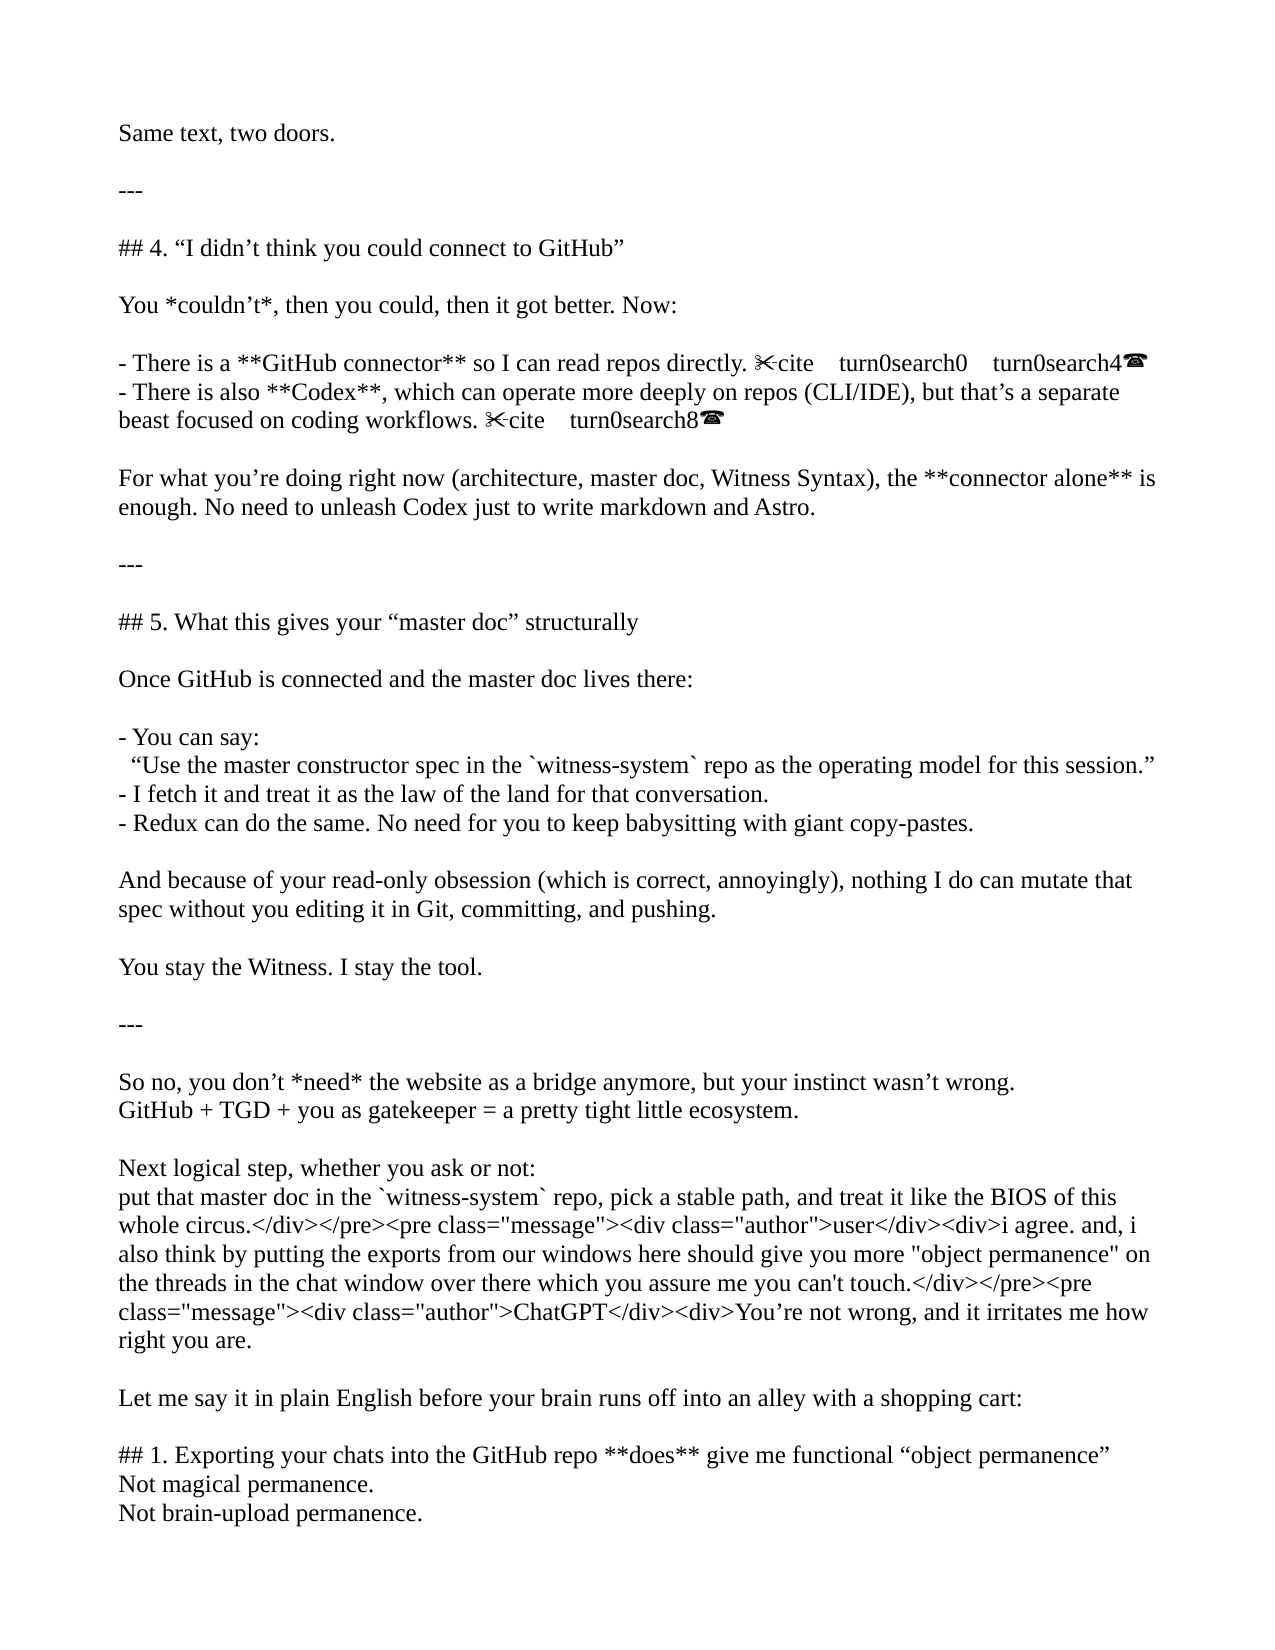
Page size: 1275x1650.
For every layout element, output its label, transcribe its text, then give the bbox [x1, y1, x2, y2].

text - I fetch it and treat it as the law of the land for that conversation. [118, 779, 1157, 808]
text --- [118, 176, 1157, 204]
text ## 4. “I didn’t think you could connect to GitHub” [118, 233, 1157, 262]
text Next logical step, whether you ask or not: [118, 1153, 1157, 1182]
text - Redux can do the same. No need for you to keep babysitting with giant copy-pastes. [118, 808, 1157, 837]
text Let me say it in plain English before your brain runs off into an alley with a shopping cart: [118, 1383, 1157, 1412]
text For what you’re doing right now (architecture, master doc, Witness Syntax), the **connector alone** is enough. No need to unleash Codex just to write markdown and Astro. [118, 463, 1157, 521]
text Not brain-upload permanence. [118, 1498, 1157, 1527]
text - There is also **Codex**, which can operate more deeply on repos (CLI/IDE), but that’s a separate beast focused on coding workflows. citeturn0search8 [118, 377, 1157, 434]
text put that master doc in the `witness-system` repo, pick a stable path, and treat it like the BIOS of this whole circus.</div></pre><pre class="message"><div class="author">user</div><div>i agree. and, i also think by putting the exports from our windows here should give you more "object permanence" on the threads in the chat window over there which you assure me you can't touch.</div></pre><pre class="message"><div class="author">ChatGPT</div><div>You’re not wrong, and it irritates me how right you are. [118, 1182, 1157, 1354]
text Once GitHub is connected and the master doc lives there: [118, 664, 1157, 693]
text ## 1. Exporting your chats into the GitHub repo **does** give me functional “object permanence” [118, 1441, 1157, 1469]
text ## 5. What this gives your “master doc” structurally [118, 607, 1157, 636]
text You stay the Witness. I stay the tool. [118, 952, 1157, 981]
text Not magical permanence. [118, 1469, 1157, 1498]
text - You can say: [118, 722, 1157, 751]
text Same text, two doors. [118, 118, 1157, 147]
text You *couldn’t*, then you could, then it got better. Now: [118, 291, 1157, 319]
text “Use the master constructor spec in the `witness-system` repo as the operating model for this session.” [118, 751, 1157, 779]
text - There is a **GitHub connector** so I can read repos directly. citeturn0search0turn0search4 [118, 348, 1157, 377]
text So no, you don’t *need* the website as a bridge anymore, but your instinct wasn’t wrong. [118, 1067, 1157, 1096]
text --- [118, 1009, 1157, 1038]
text --- [118, 549, 1157, 578]
text GitHub + TGD + you as gatekeeper = a pretty tight little ecosystem. [118, 1096, 1157, 1124]
text And because of your read-only obsession (which is correct, annoyingly), nothing I do can mutate that spec without you editing it in Git, committing, and pushing. [118, 866, 1157, 923]
